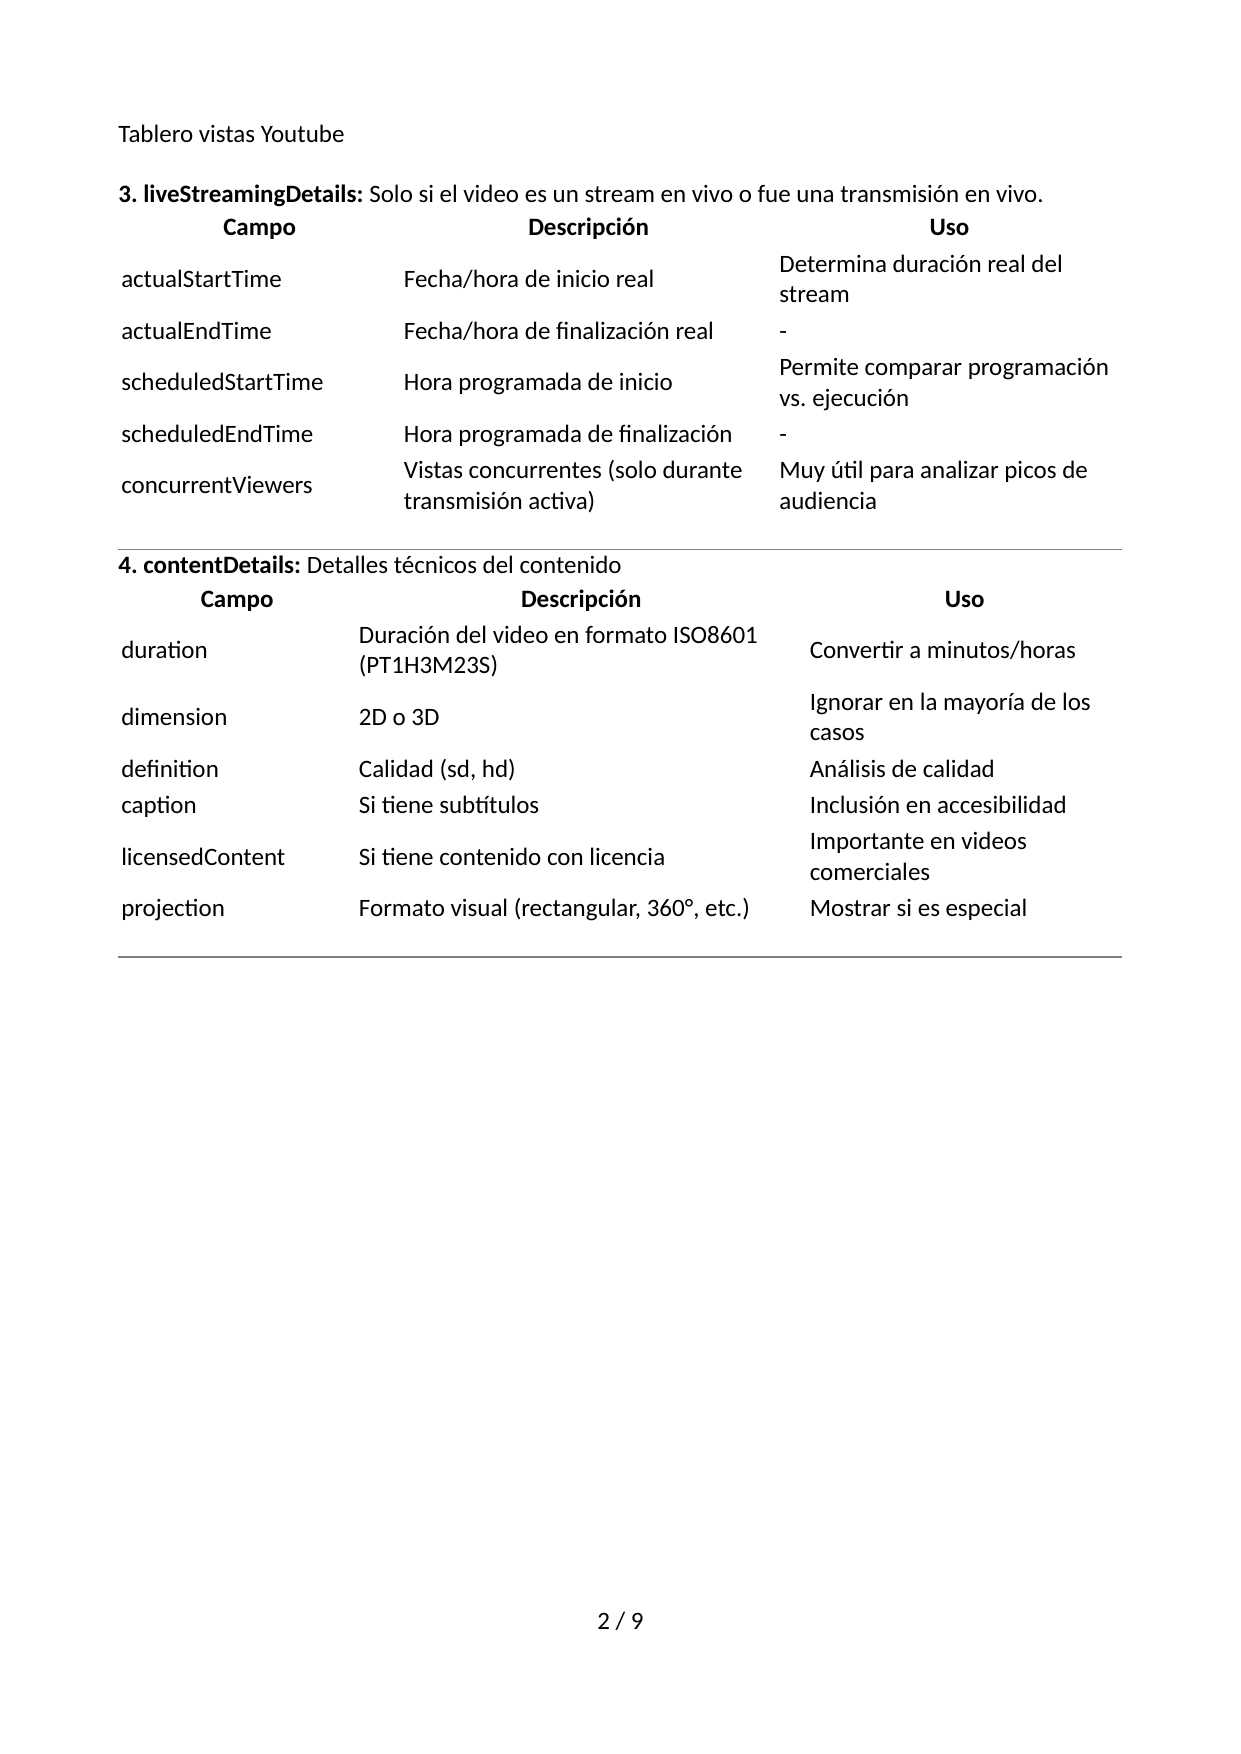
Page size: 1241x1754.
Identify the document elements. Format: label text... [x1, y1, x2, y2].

table_header Descripción [356, 580, 807, 616]
table_cell 2D o 3D [356, 683, 807, 750]
subtitle 3. liveStreamingDetails: Solo si el video es un stream en vivo o fue una transmisión en vivo. [118, 178, 1122, 209]
table_cell actualStartTime [118, 245, 401, 312]
table_header Campo [118, 209, 401, 245]
table_cell concurrentViewers [118, 451, 401, 518]
table_cell scheduledStartTime [118, 348, 401, 415]
table_header Uso [807, 580, 1122, 616]
table_cell Importante en videos comerciales [807, 823, 1122, 889]
table_cell Calidad (sd, hd) [356, 750, 807, 786]
table_cell Convertir a minutos/horas [807, 616, 1122, 683]
table_cell definition [118, 750, 356, 786]
table_cell Mostrar si es especial [807, 890, 1122, 926]
table_cell duration [118, 616, 356, 683]
table_header Uso [776, 209, 1122, 245]
table_cell Fecha/hora de finalización real [401, 312, 776, 348]
table_cell Determina duración real del stream [776, 245, 1122, 312]
table_cell Inclusión en accesibilidad [807, 786, 1122, 823]
table_cell scheduledEndTime [118, 415, 401, 451]
table_header Campo [118, 580, 356, 616]
table_cell Ignorar en la mayoría de los casos [807, 683, 1122, 750]
subtitle 4. contentDetails: Detalles técnicos del contenido [118, 550, 1122, 580]
table_cell dimension [118, 683, 356, 750]
table_cell Vistas concurrentes (solo durante transmisión activa) [401, 451, 776, 518]
table_cell Muy útil para analizar picos de audiencia [776, 451, 1122, 518]
table_cell Hora programada de inicio [401, 348, 776, 415]
table_cell Análisis de calidad [807, 750, 1122, 786]
table_cell caption [118, 786, 356, 823]
table_cell Fecha/hora de inicio real [401, 245, 776, 312]
table_cell Si tiene subtítulos [356, 786, 807, 823]
table_cell actualEndTime [118, 312, 401, 348]
table_cell licensedContent [118, 823, 356, 889]
table_header Descripción [401, 209, 776, 245]
table_cell - [776, 312, 1122, 348]
table_cell projection [118, 890, 356, 926]
table_cell - [776, 415, 1122, 451]
table_cell Hora programada de finalización [401, 415, 776, 451]
table_cell Permite comparar programación vs. ejecución [776, 348, 1122, 415]
table_cell Duración del video en formato ISO8601 (PT1H3M23S) [356, 616, 807, 683]
table_cell Si tiene contenido con licencia [356, 823, 807, 889]
table_cell Formato visual (rectangular, 360°, etc.) [356, 890, 807, 926]
